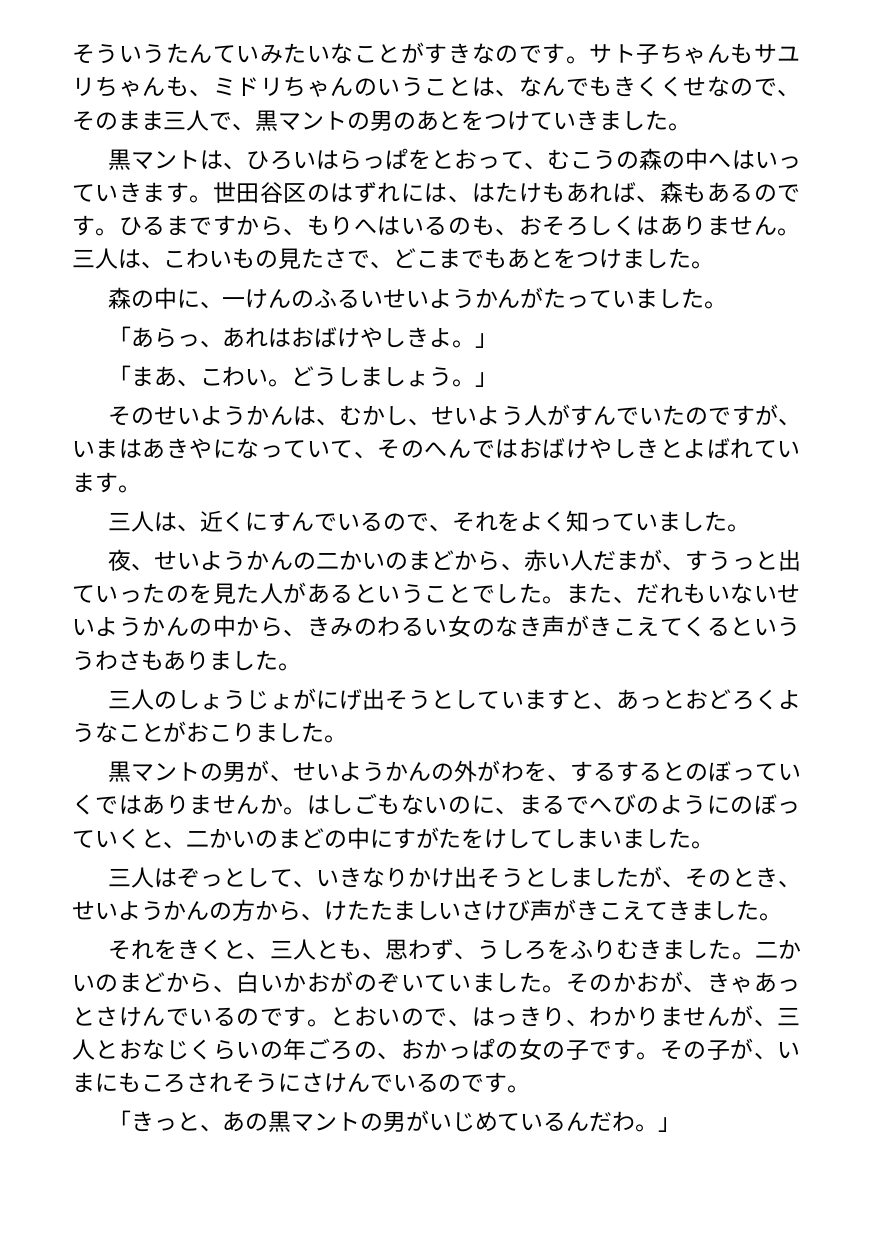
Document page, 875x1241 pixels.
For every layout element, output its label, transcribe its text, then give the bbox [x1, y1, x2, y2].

text 三人はぞっとして、いきなりかけ出そうとしましたが、そのとき、せいようかんの方から、けたたましいさけび声がきこえてきました。 [72, 860, 802, 926]
text 「まあ、こわい。どうしましょう。」 [72, 359, 802, 392]
text そういうたんていみたいなことがすきなのです。サト子ちゃんもサユリちゃんも、ミドリちゃんのいうことは、なんでもきくくせなので、そのまま三人で、黒マントの男のあとをつけていきました。 [72, 36, 802, 136]
text 黒マントは、ひろいはらっぱをとおって、むこうの森の中へはいっていきます。世田谷区のはずれには、はたけもあれば、森もあるのです。ひるまですから、もりへはいるのも、おそろしくはありません。三人は、こわいもの見たさで、どこまでもあとをつけました。 [72, 142, 802, 274]
text 黒マントの男が、せいようかんの外がわを、するするとのぼっていくではありませんか。はしごもないのに、まるでへびのようにのぼっていくと、二かいのまどの中にすがたをけしてしまいました。 [72, 754, 802, 854]
text 森の中に、一けんのふるいせいようかんがたっていました。 [72, 281, 802, 314]
text 「あらっ、あれはおばけやしきよ。」 [72, 320, 802, 353]
text それをきくと、三人とも、思わず、うしろをふりむきました。二かいのまどから、白いかおがのぞいていました。そのかおが、きゃあっとさけんでいるのです。とおいので、はっきり、わかりませんが、三人とおなじくらいの年ごろの、おかっぱの女の子です。その子が、いまにもころされそうにさけんでいるのです。 [72, 932, 802, 1098]
text そのせいようかんは、むかし、せいよう人がすんでいたのですが、いまはあきやになっていて、そのへんではおばけやしきとよばれています。 [72, 398, 802, 498]
text 三人のしょうじょがにげ出そうとしていますと、あっとおどろくようなことがおこりました。 [72, 682, 802, 748]
text 夜、せいようかんの二かいのまどから、赤い人だまが、すうっと出ていったのを見た人があるということでした。また、だれもいないせいようかんの中から、きみのわるい女のなき声がきこえてくるといううわさもありました。 [72, 543, 802, 676]
text 三人は、近くにすんでいるので、それをよく知っていました。 [72, 504, 802, 537]
text 「きっと、あの黒マントの男がいじめているんだわ。」 [72, 1104, 802, 1137]
